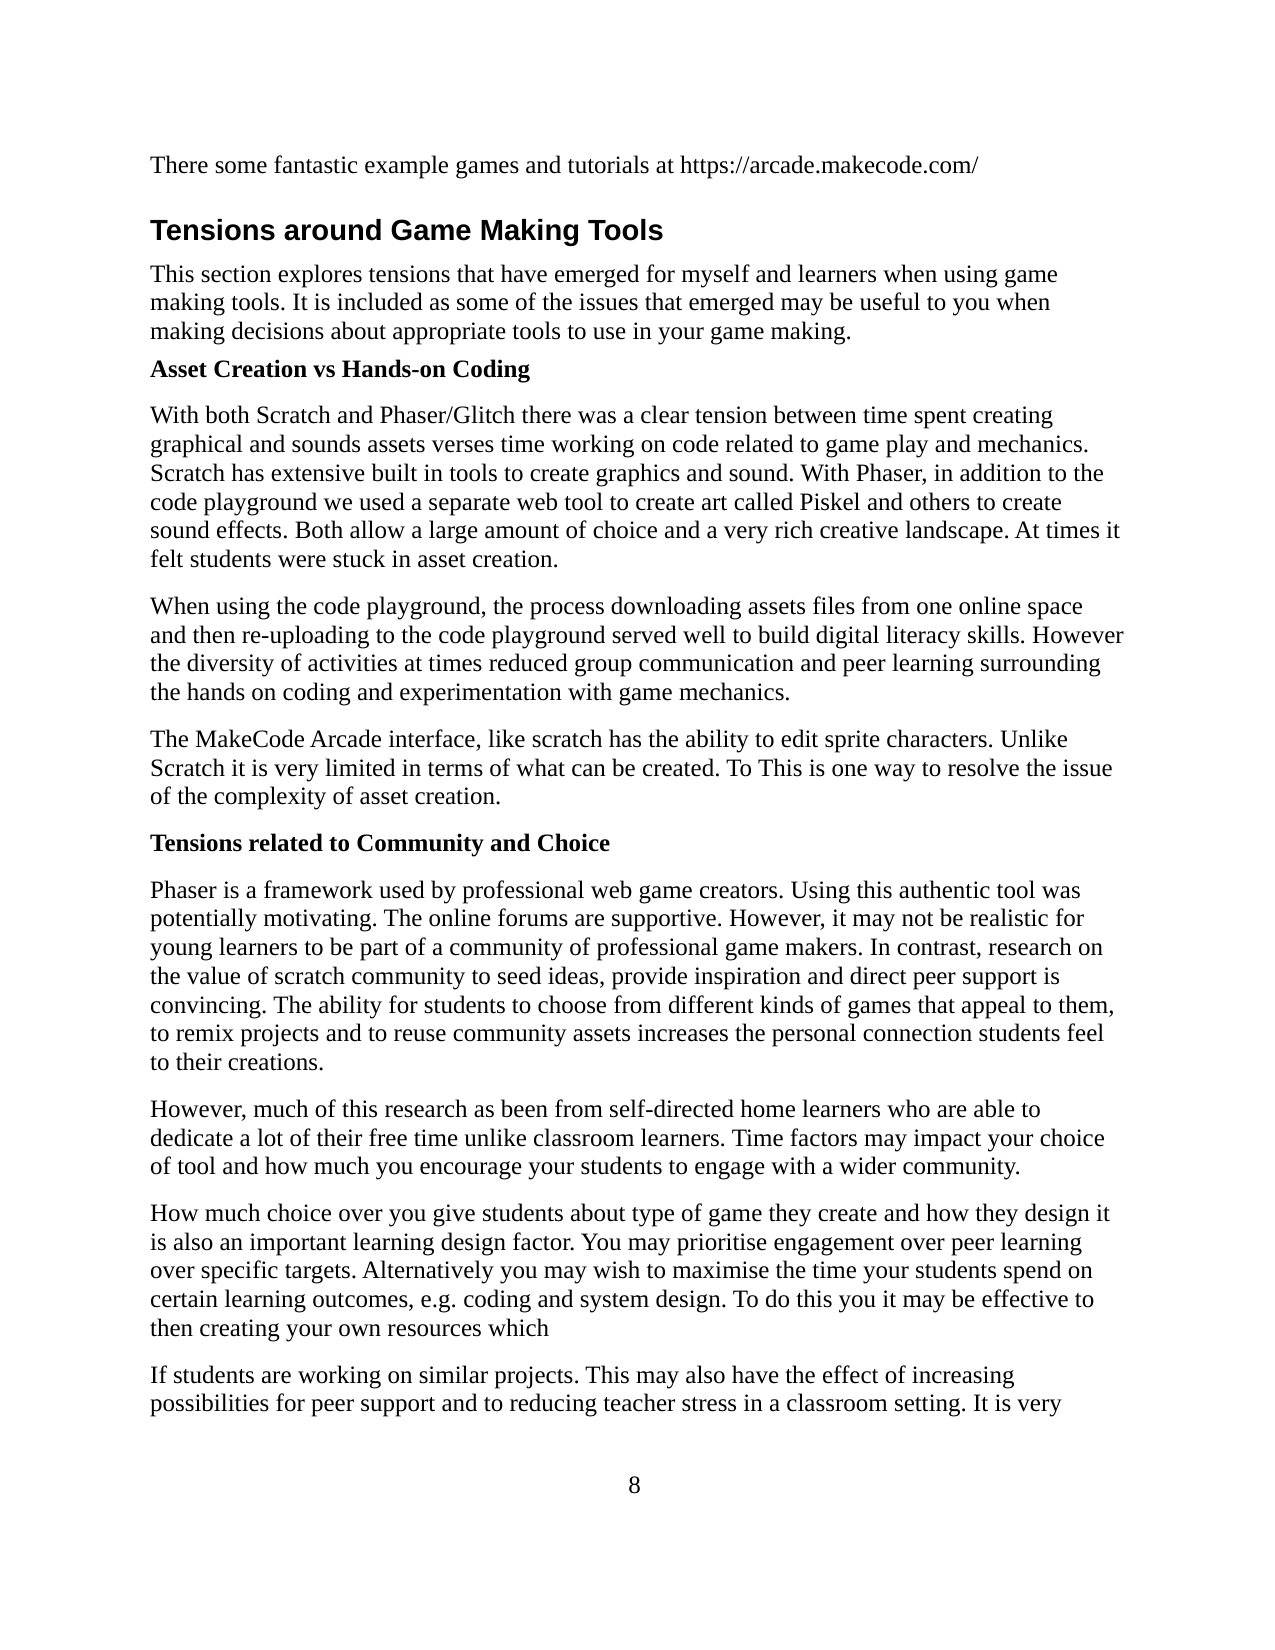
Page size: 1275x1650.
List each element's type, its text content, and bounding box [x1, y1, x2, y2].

text There some fantastic example games and tutorials at https://arcade.makecode.com/ [150, 150, 1125, 179]
text This section explores tensions that have emerged for myself and learners when using game making tools. It is included as some of the issues that emerged may be useful to you when making decisions about appropriate tools to use in your game making. [150, 259, 1125, 345]
text If students are working on similar projects. This may also have the effect of increasing possibilities for peer support and to reducing teacher stress in a classroom setting. It is very [150, 1360, 1125, 1417]
text Tensions related to Community and Choice [150, 828, 1125, 857]
text Phaser is a framework used by professional web game creators. Using this authentic tool was potentially motivating. The online forums are supportive. However, it may not be realistic for young learners to be part of a community of professional game makers. In contrast, research on the value of scratch community to seed ideas, provide inspiration and direct peer support is convincing. The ability for students to choose from different kinds of games that appeal to them, to remix projects and to reuse community assets increases the personal connection students feel to their creations. [150, 875, 1125, 1076]
text With both Scratch and Phaser/Glitch there was a clear tension between time spent creating graphical and sounds assets verses time working on code related to game play and mechanics. Scratch has extensive built in tools to create graphics and sound. With Phaser, in addition to the code playground we used a separate web tool to create art called Piskel and others to create sound effects. Both allow a large amount of choice and a very rich creative landscape. At times it felt students were stuck in asset creation. [150, 401, 1125, 573]
text When using the code playground, the process downloading assets files from one online space and then re-uploading to the code playground served well to build digital literacy skills. However the diversity of activities at times reduced group communication and peer learning surrounding the hands on coding and experimentation with game mechanics. [150, 591, 1125, 706]
text Asset Creation vs Hands-on Coding [150, 354, 1125, 383]
text The MakeCode Arcade interface, like scratch has the ability to edit sprite characters. Unlike Scratch it is very limited in terms of what can be created. To This is one way to resolve the issue of the complexity of asset creation. [150, 724, 1125, 810]
subtitle Tensions around Game Making Tools [150, 213, 1125, 246]
text However, much of this research as been from self-directed home learners who are able to dedicate a lot of their free time unlike classroom learners. Time factors may impact your choice of tool and how much you encourage your students to engage with a wider community. [150, 1094, 1125, 1180]
text How much choice over you give students about type of game they create and how they design it is also an important learning design factor. You may prioritise engagement over peer learning over specific targets. Alternatively you may wish to maximise the time your students spend on certain learning outcomes, e.g. coding and system design. To do this you it may be effective to then creating your own resources which [150, 1198, 1125, 1342]
